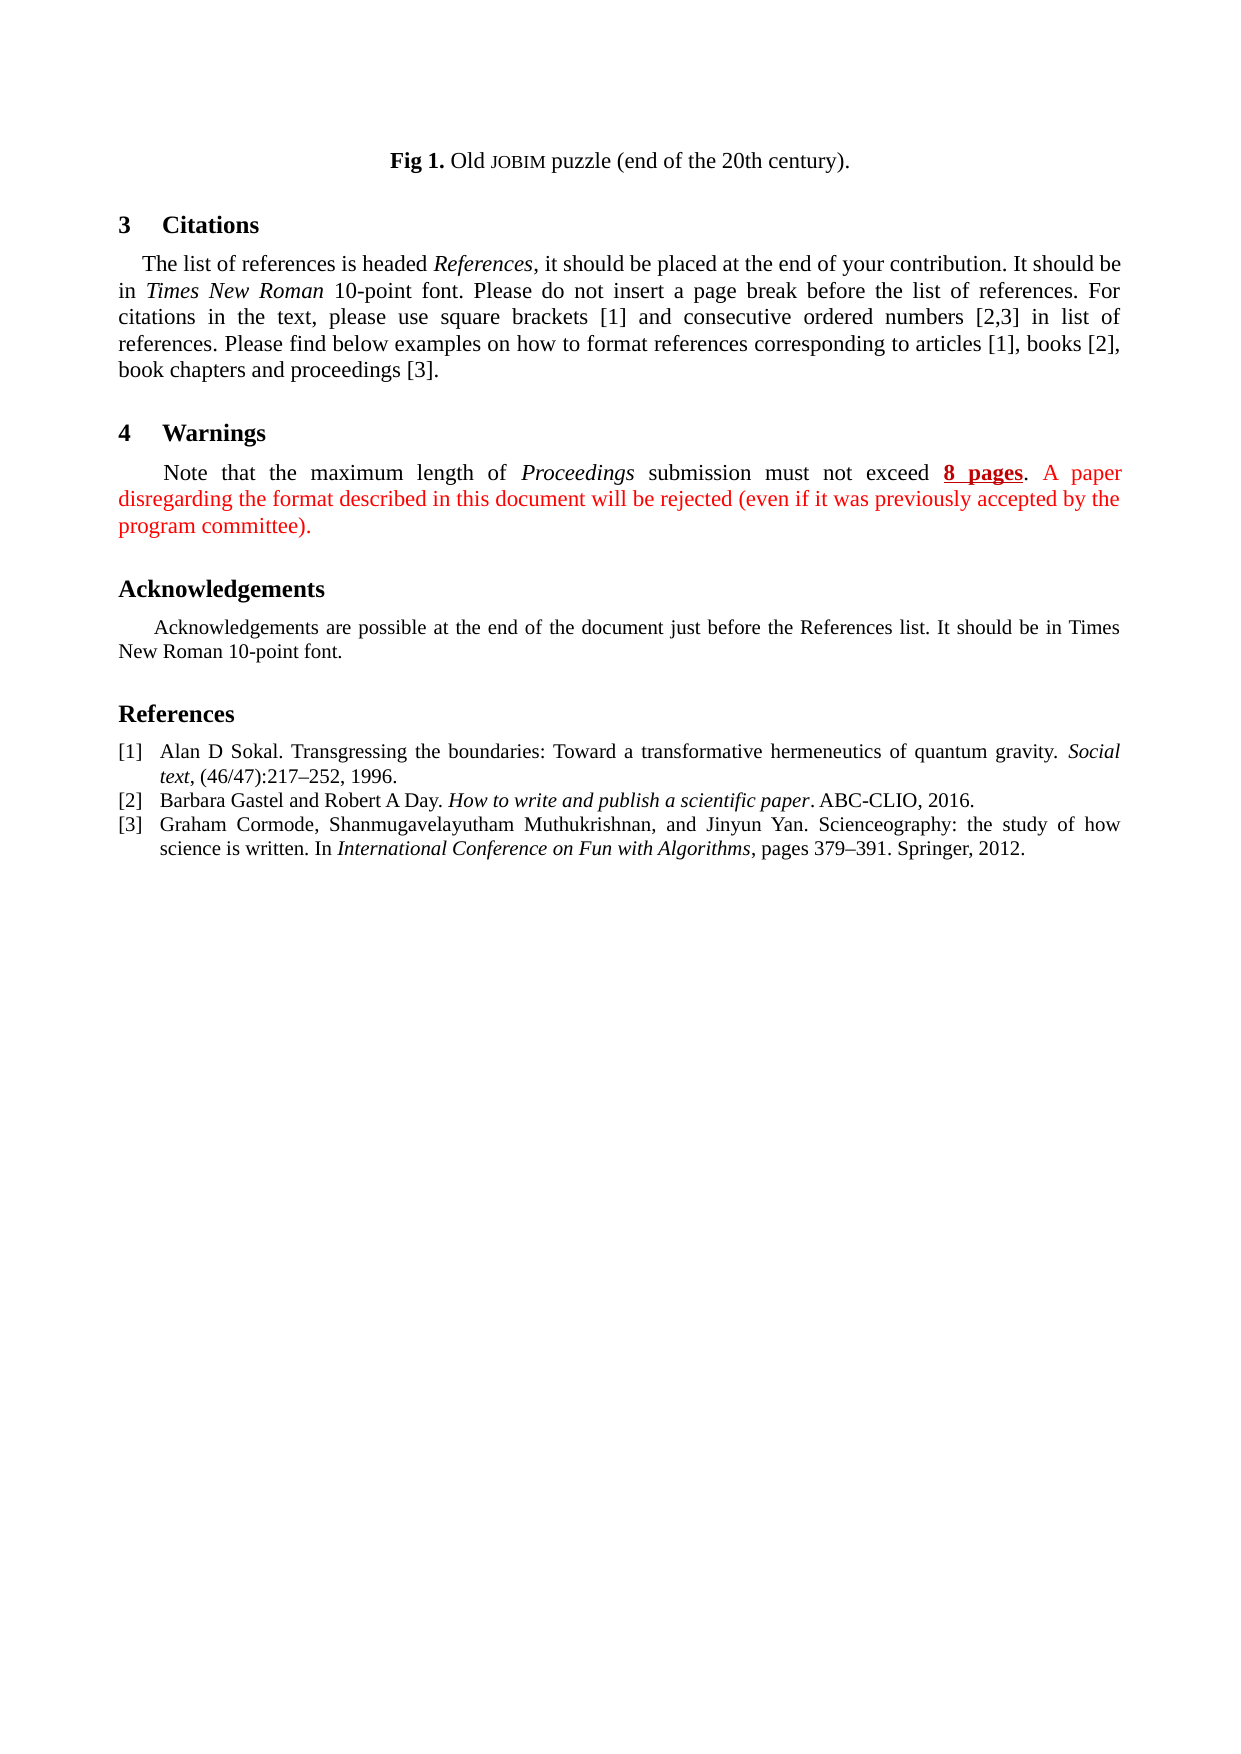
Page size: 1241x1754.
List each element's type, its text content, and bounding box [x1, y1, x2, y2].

text References [118, 699, 1122, 728]
text Acknowledgements [118, 574, 1122, 603]
text Note that the maximum length of Proceedings submission must not exceed 8 pages. A paper disregarding the format described in this document will be rejected (even if it was previously accepted by the program committee). [118, 459, 1122, 538]
list Alan D Sokal. Transgressing the boundaries: Toward a transformative hermeneutics of quantum gravity. Social text, (46/47):217–252, 1996. [118, 739, 1122, 788]
list Graham Cormode, Shanmugavelayutham Muthukrishnan, and Jinyun Yan. Scienceography: the study of how science is written. In International Conference on Fun with Algorithms, pages 379–391. Springer, 2012. [118, 812, 1122, 860]
text Acknowledgements are possible at the end of the document just before the References list. It should be in Times New Roman 10-point font. [118, 615, 1122, 663]
list Barbara Gastel and Robert A Day. How to write and publish a scientific paper. ABC-CLIO, 2016. [118, 788, 1122, 812]
subtitle Citations [118, 210, 1122, 239]
text The list of references is headed References, it should be placed at the end of your contribution. It should be in Times New Roman 10-point font. Please do not insert a page break before the list of references. For citations in the text, please use square brackets [1] and consecutive ordered numbers [2,3] in list of references. Please find below examples on how to format references corresponding to articles [1], books [2], book chapters and proceedings [3]. [118, 251, 1122, 382]
subtitle Warnings [118, 418, 1122, 447]
text Fig 1. Old jobim puzzle (end of the 20th century). [118, 147, 1122, 174]
